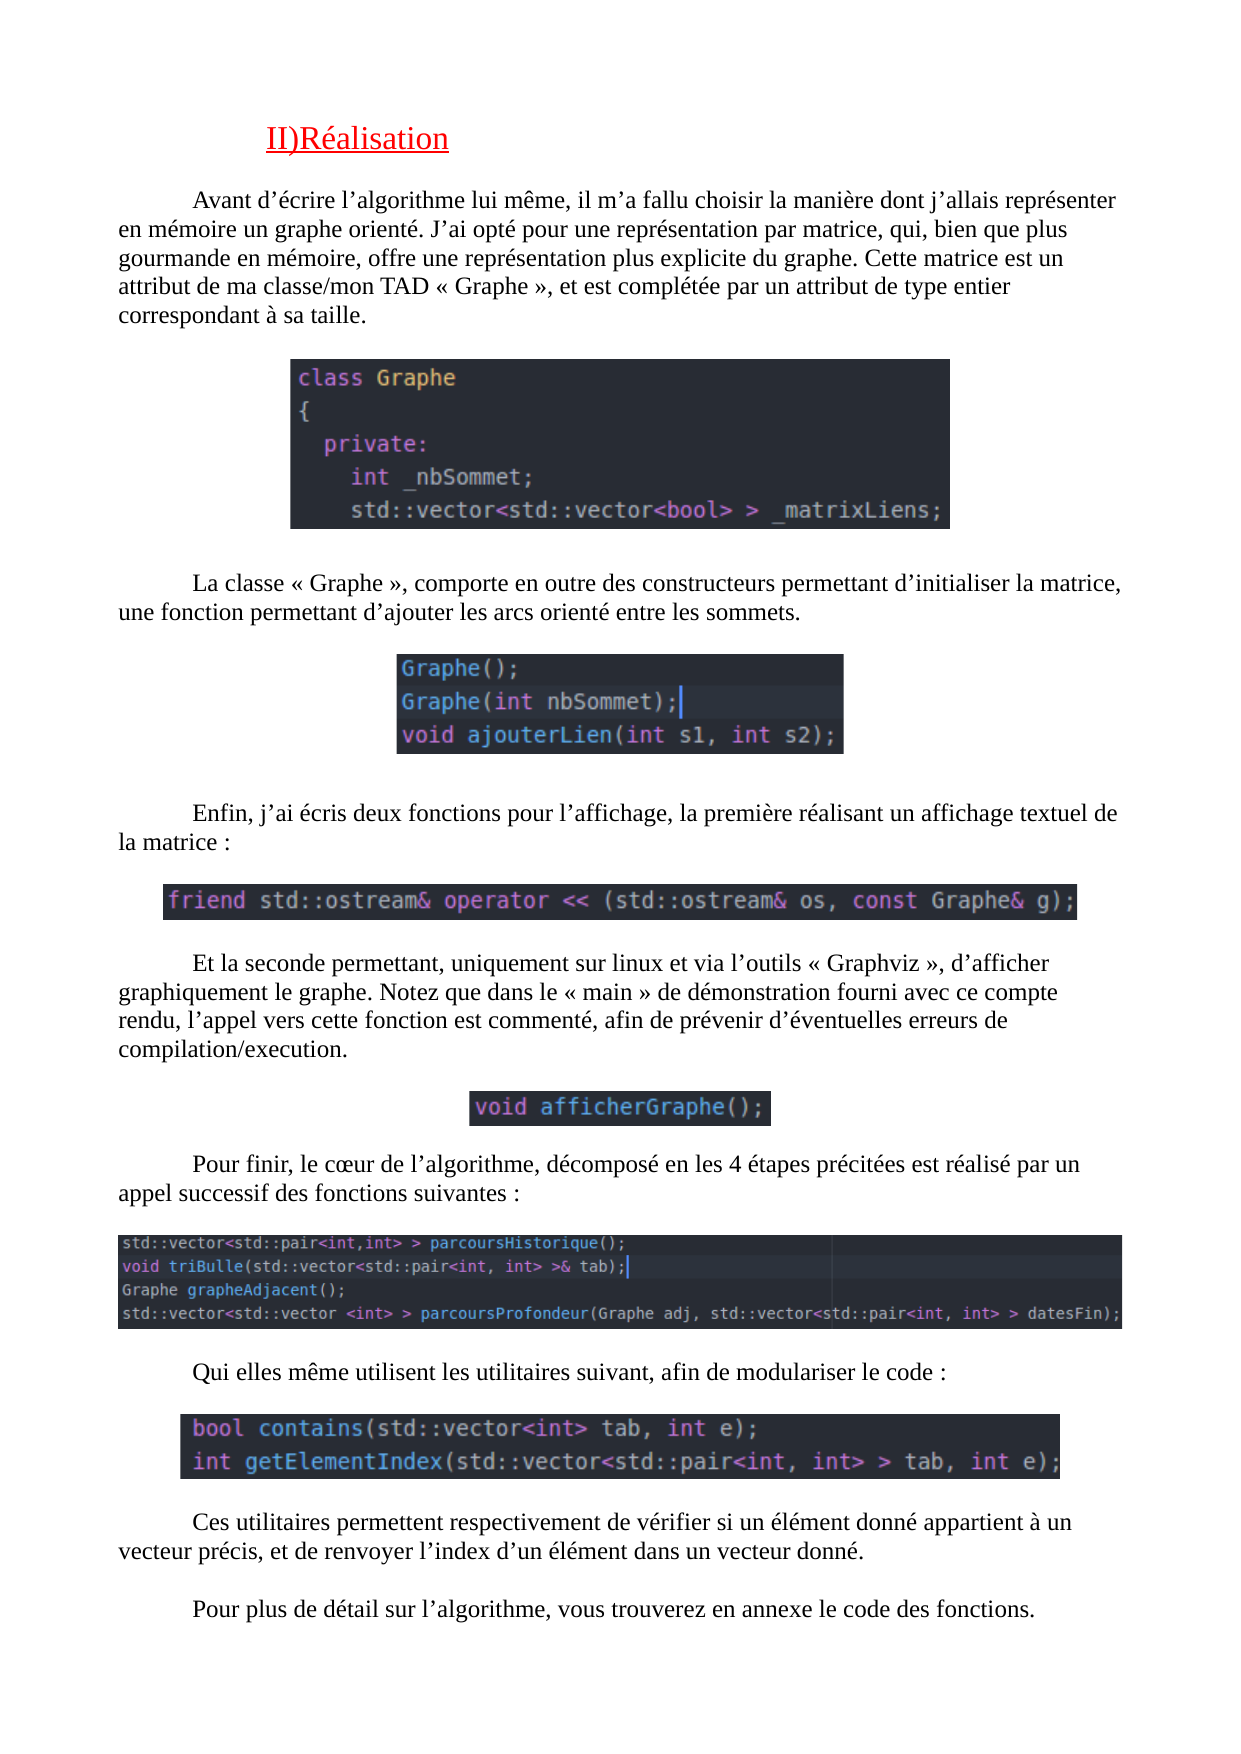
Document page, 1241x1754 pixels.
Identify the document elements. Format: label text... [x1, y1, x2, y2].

picture [290, 359, 950, 529]
picture [163, 884, 1078, 920]
text Avant d’écrire l’algorithme lui même, il m’a fallu choisir la manière dont j’allais représenter en mémoire un graphe orienté. J’ai opté pour une représentation par matrice, qui, bien que plus gourmande en mémoire, offre une représentation plus explicite du graphe. Cette matrice est un attribut de ma classe/mon TAD « Graphe », et est complétée par un attribut de type entier correspondant à sa taille. [118, 185, 1122, 329]
picture [396, 654, 844, 754]
picture [118, 1235, 1123, 1329]
text La classe « Graphe », comporte en outre des constructeurs permettant d’initialiser la matrice, une fonction permettant d’ajouter les arcs orienté entre les sommets. [118, 568, 1122, 626]
text Ces utilitaires permettent respectivement de vérifier si un élément donné appartient à un vecteur précis, et de renvoyer l’index d’un élément dans un vecteur donné. [118, 1507, 1122, 1565]
text Pour plus de détail sur l’algorithme, vous trouverez en annexe le code des fonctions. [118, 1594, 1122, 1622]
picture [469, 1091, 771, 1126]
picture [180, 1414, 1060, 1479]
text Enfin, j’ai écris deux fonctions pour l’affichage, la première réalisant un affichage textuel de la matrice : [118, 798, 1122, 856]
text Pour finir, le cœur de l’algorithme, décomposé en les 4 étapes précitées est réalisé par un appel successif des fonctions suivantes : [118, 1149, 1122, 1207]
text Qui elles même utilisent les utilitaires suivant, afin de modulariser le code : [118, 1357, 1122, 1386]
text II)Réalisation [118, 118, 1122, 156]
text Et la seconde permettant, uniquement sur linux et via l’outils « Graphviz », d’afficher graphiquement le graphe. Notez que dans le « main » de démonstration fourni avec ce compte rendu, l’appel vers cette fonction est commenté, afin de prévenir d’éventuelles erreurs de compilation/execution. [118, 948, 1122, 1063]
